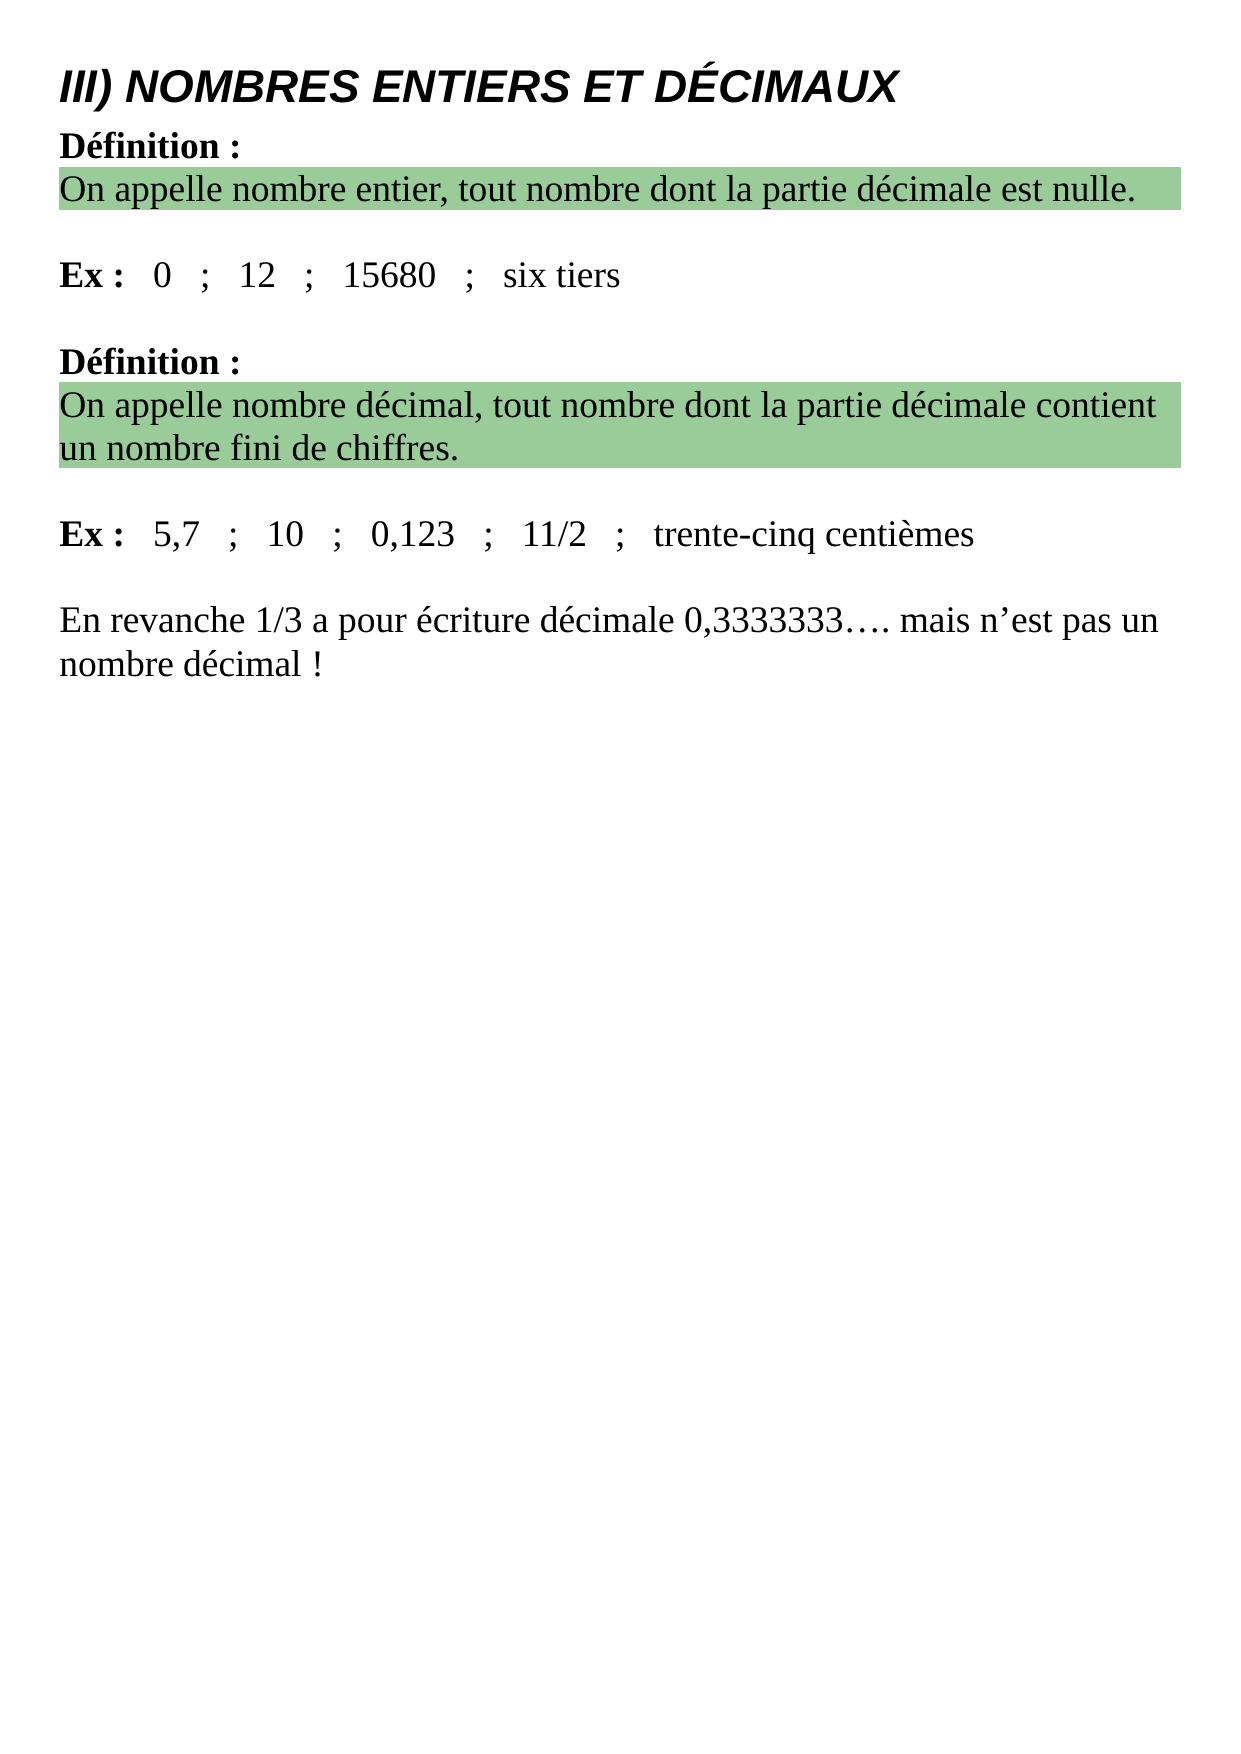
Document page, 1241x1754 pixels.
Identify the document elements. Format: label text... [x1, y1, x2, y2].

text En revanche 1/3 a pour écriture décimale 0,3333333…. mais n’est pas un nombre décimal ! [59, 598, 1181, 684]
text On appelle nombre décimal, tout nombre dont la partie décimale contient un nombre fini de chiffres. [59, 382, 1181, 468]
text Définition : [59, 123, 1181, 167]
text Ex : 5,7 ; 10 ; 0,123 ; 11/2 ; trente-cinq centièmes [59, 512, 1181, 555]
text On appelle nombre entier, tout nombre dont la partie décimale est nulle. [59, 167, 1181, 210]
list Nombres entiers et décimaux [59, 59, 1181, 112]
text Définition : [59, 339, 1181, 382]
text Ex : 0 ; 12 ; 15680 ; six tiers [59, 253, 1181, 296]
